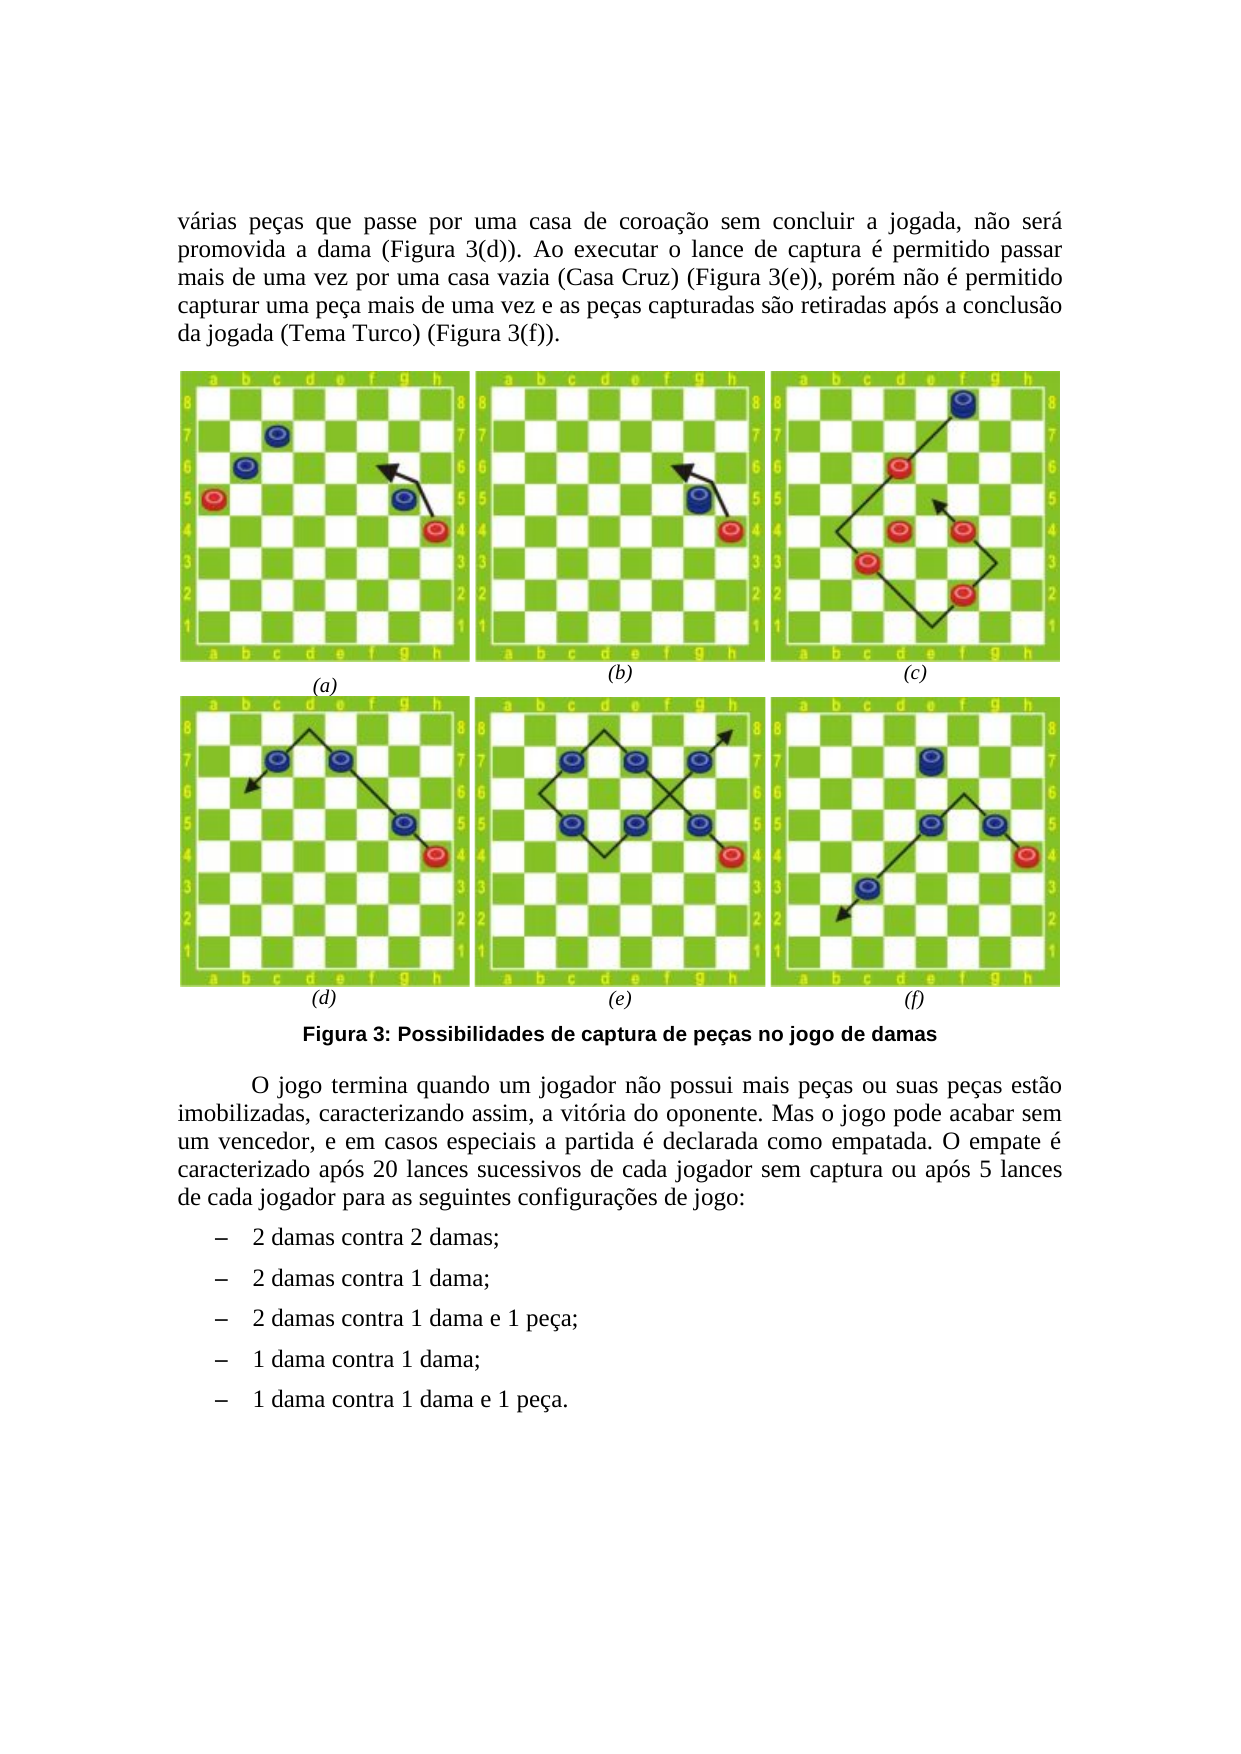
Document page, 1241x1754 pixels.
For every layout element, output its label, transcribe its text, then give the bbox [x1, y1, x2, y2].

picture [770, 371, 1060, 662]
picture [474, 697, 766, 987]
picture [475, 371, 765, 662]
list 2 damas contra 1 dama e 1 peça; [215, 1304, 1063, 1332]
picture [180, 696, 470, 987]
picture [770, 697, 1060, 987]
list 2 damas contra 2 damas; [215, 1223, 1063, 1251]
list 1 dama contra 1 dama; [215, 1344, 1063, 1372]
text várias peças que passe por uma casa de coroação sem concluir a jogada, não será promovida a dama (Figura 3(d)). Ao executar o lance de captura é permitido passar mais de uma vez por uma casa vazia (Casa Cruz) (Figura 3(e)), porém não é permitido capturar uma peça mais de uma vez e as peças capturadas são retiradas após a conclusão da jogada (Tema Turco) (Figura 3(f)). [177, 207, 1063, 347]
text (b)(e)(c)(f) [472, 372, 1063, 1010]
text (a)(d) [177, 372, 472, 1009]
picture [180, 371, 470, 662]
list 1 dama contra 1 dama e 1 peça. [215, 1385, 1063, 1413]
text Figura 3: Possibilidades de captura de peças no jogo de damas [224, 1022, 1016, 1046]
text O jogo termina quando um jogador não possui mais peças ou suas peças estão imobilizadas, caracterizando assim, a vitória do oponente. Mas o jogo pode acabar sem um vencedor, e em casos especiais a partida é declarada como empatada. O empate é caracterizado após 20 lances sucessivos de cada jogador sem captura ou após 5 lances de cada jogador para as seguintes configurações de jogo: [177, 1071, 1063, 1211]
list 2 damas contra 1 dama; [215, 1264, 1063, 1292]
